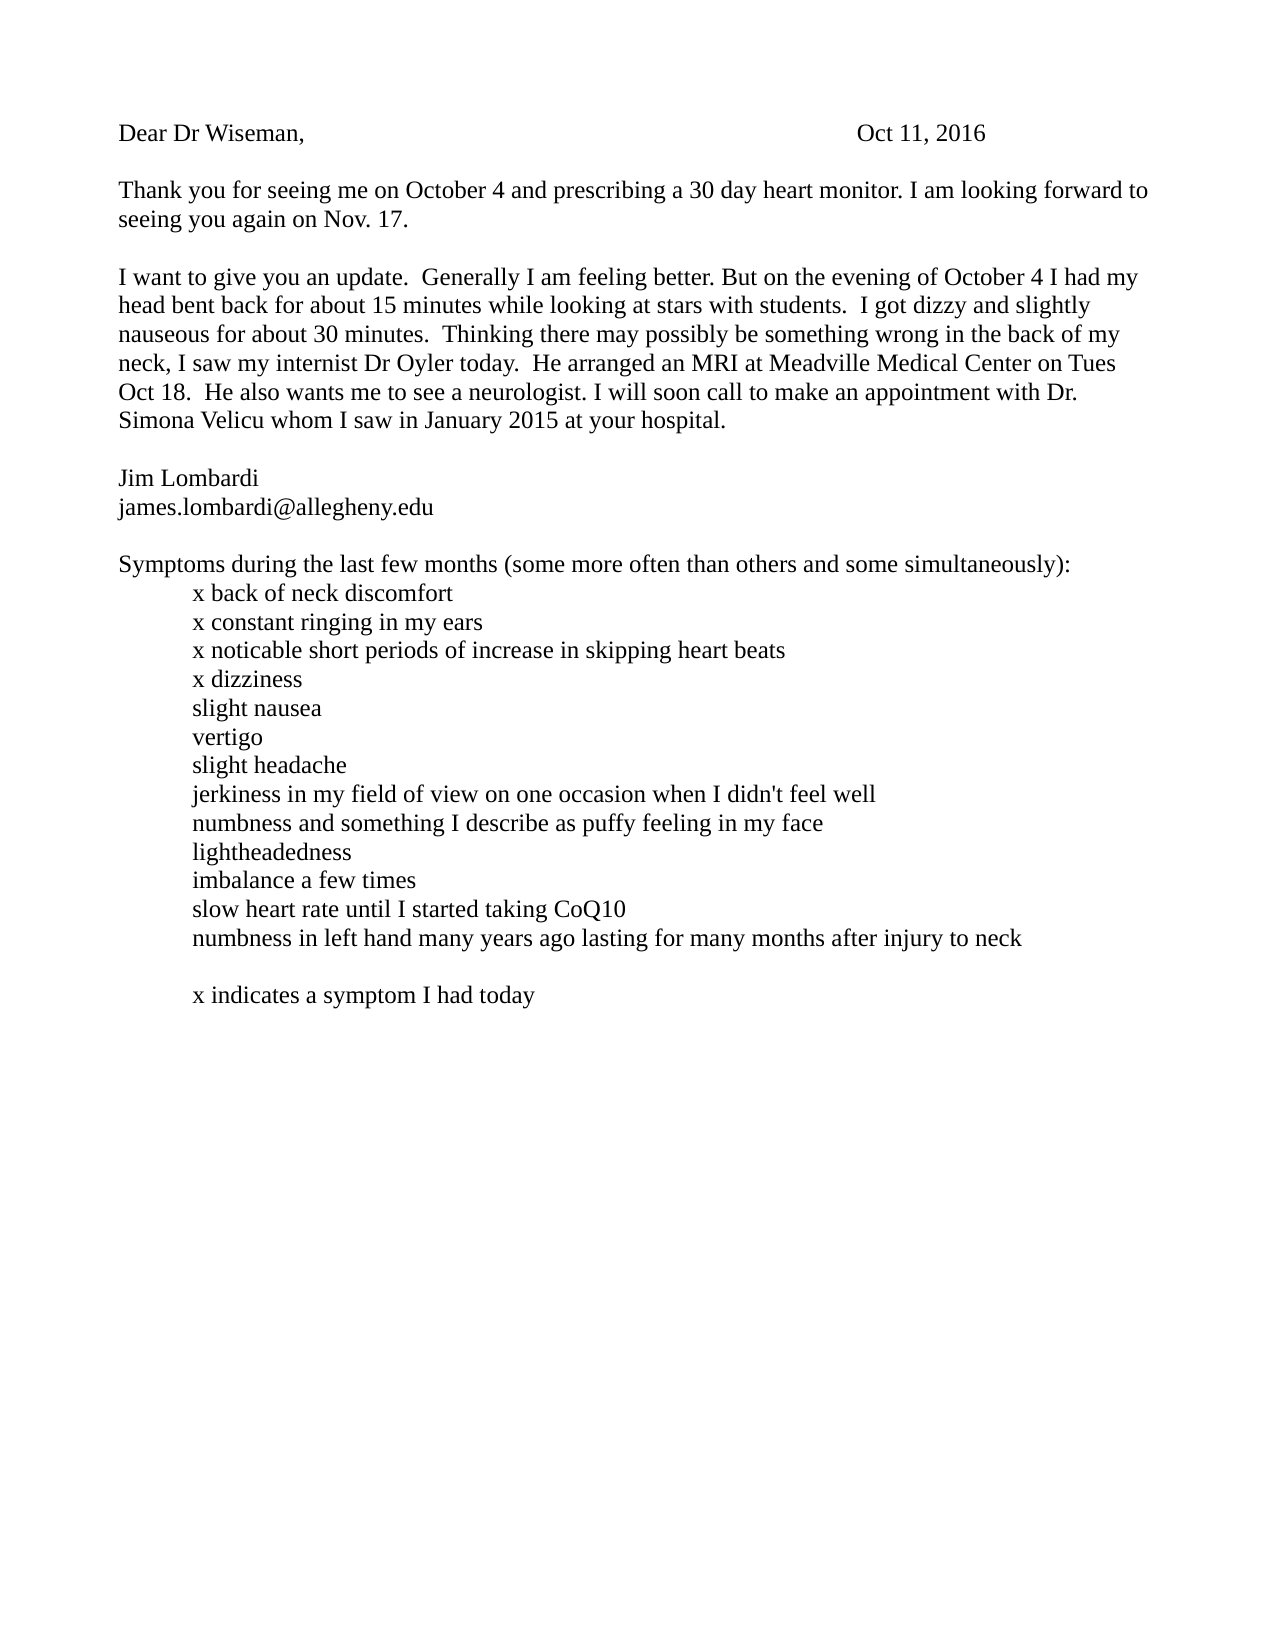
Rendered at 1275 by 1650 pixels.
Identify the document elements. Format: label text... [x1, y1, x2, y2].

text lightheadedness [118, 837, 1157, 866]
text numbness and something I describe as puffy feeling in my face [118, 808, 1157, 837]
text Symptoms during the last few months (some more often than others and some simultaneously): [118, 549, 1157, 578]
text vertigo [118, 722, 1157, 751]
text x dizziness [118, 664, 1157, 693]
text james.lombardi@allegheny.edu [118, 492, 1157, 521]
text slow heart rate until I started taking CoQ10 [118, 894, 1157, 923]
text numbness in left hand many years ago lasting for many months after injury to neck [118, 923, 1157, 952]
text Thank you for seeing me on October 4 and prescribing a 30 day heart monitor. I am looking forward to seeing you again on Nov. 17. [118, 176, 1157, 233]
text x noticable short periods of increase in skipping heart beats [118, 636, 1157, 664]
text x back of neck discomfort [118, 578, 1157, 607]
text Dear Dr Wiseman, Oct 11, 2016 [118, 118, 1157, 147]
text imbalance a few times [118, 866, 1157, 894]
text x indicates a symptom I had today [118, 981, 1157, 1009]
text x constant ringing in my ears [118, 607, 1157, 636]
text Jim Lombardi [118, 463, 1157, 492]
text I want to give you an update. Generally I am feeling better. But on the evening of October 4 I had my head bent back for about 15 minutes while looking at stars with students. I got dizzy and slightly nauseous for about 30 minutes. Thinking there may possibly be something wrong in the back of my neck, I saw my internist Dr Oyler today. He arranged an MRI at Meadville Medical Center on Tues Oct 18. He also wants me to see a neurologist. I will soon call to make an appointment with Dr. Simona Velicu whom I saw in January 2015 at your hospital. [118, 262, 1157, 434]
text slight headache [118, 751, 1157, 779]
text slight nausea [118, 693, 1157, 722]
text jerkiness in my field of view on one occasion when I didn't feel well [118, 779, 1157, 808]
